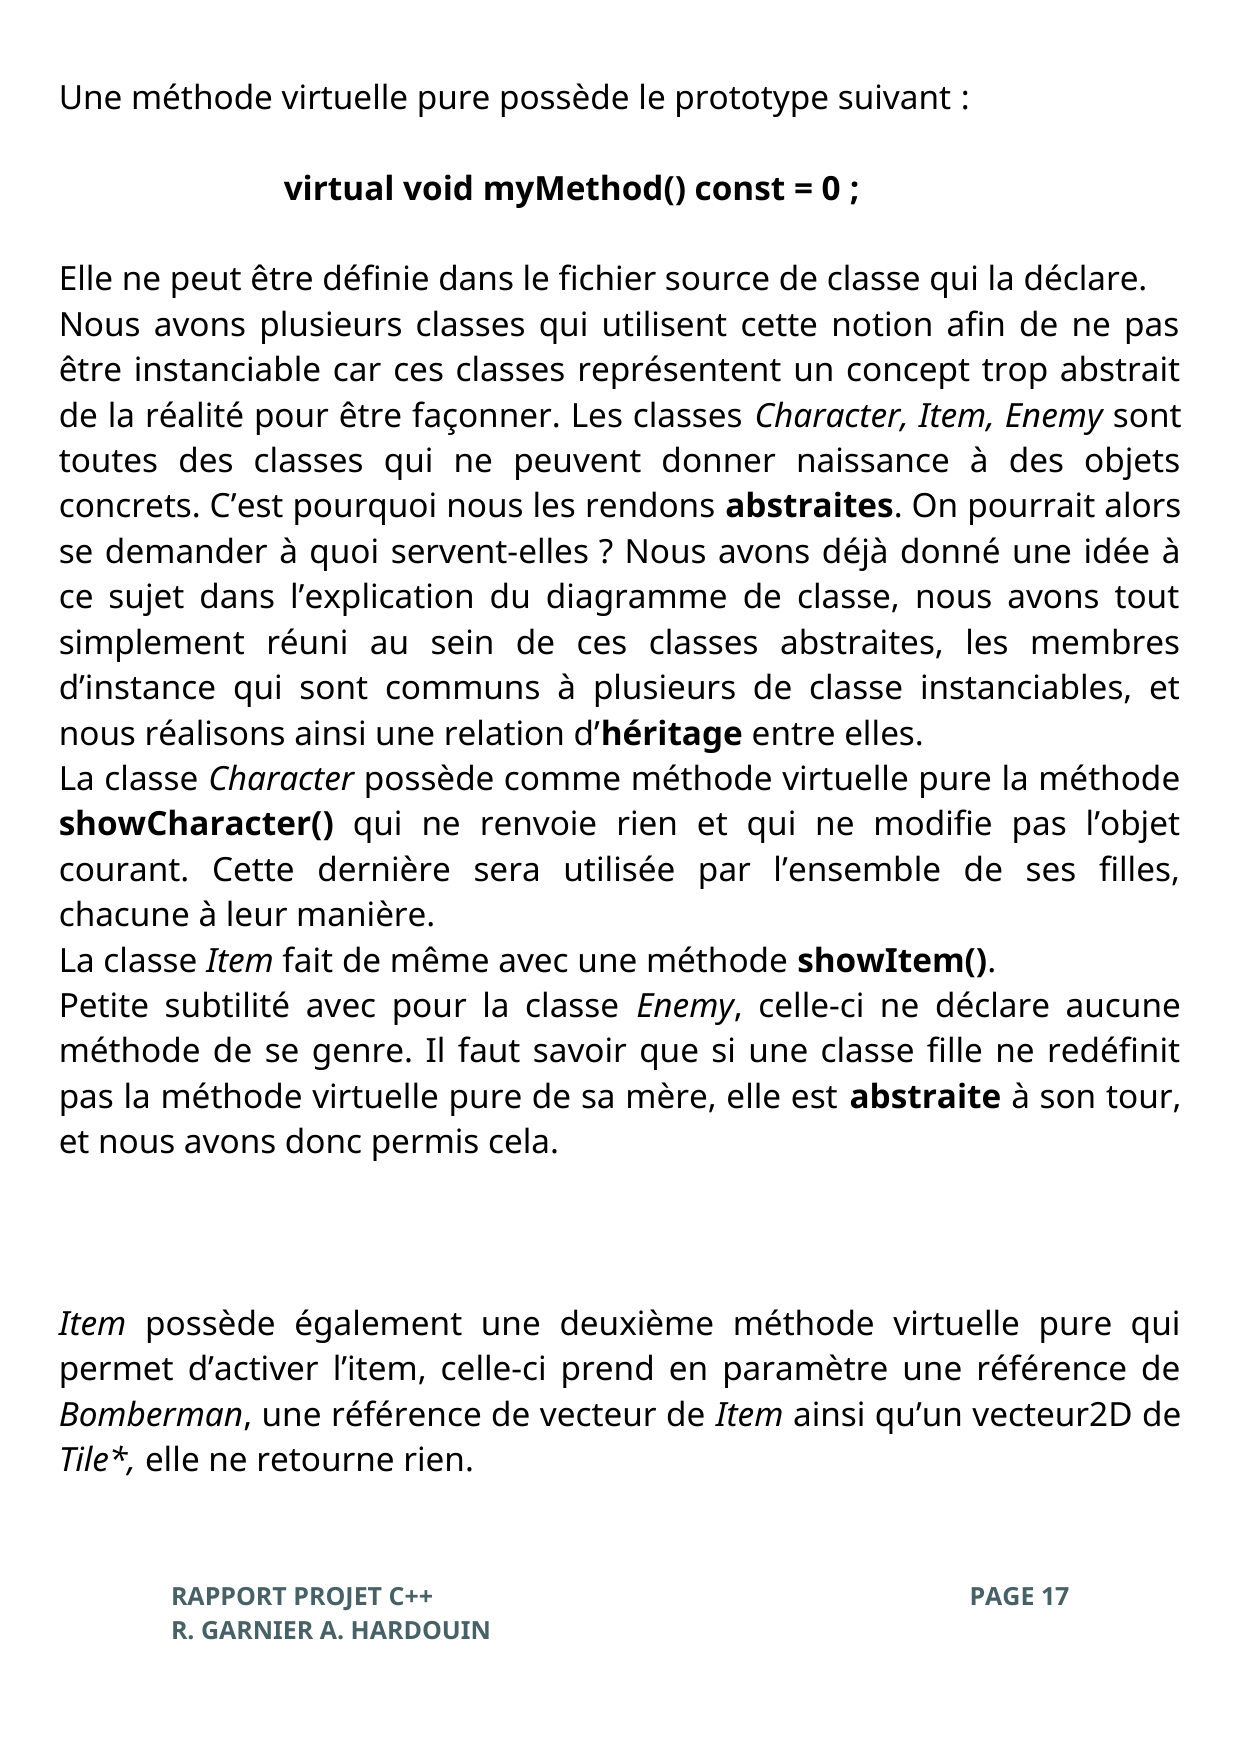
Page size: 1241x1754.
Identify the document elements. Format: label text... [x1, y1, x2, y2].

text La classe Item fait de même avec une méthode showItem(). [58, 936, 1182, 982]
text Nous avons plusieurs classes qui utilisent cette notion afin de ne pas être instanciable car ces classes représentent un concept trop abstrait de la réalité pour être façonner. Les classes Character, Item, Enemy sont toutes des classes qui ne peuvent donner naissance à des objets concrets. C’est pourquoi nous les rendons abstraites. On pourrait alors se demander à quoi servent-elles ? Nous avons déjà donné une idée à ce sujet dans l’explication du diagramme de classe, nous avons tout simplement réuni au sein de ces classes abstraites, les membres d’instance qui sont communs à plusieurs de classe instanciables, et nous réalisons ainsi une relation d’héritage entre elles. [58, 301, 1182, 755]
text virtual void myMethod() const = 0 ; [58, 164, 1182, 210]
text Petite subtilité avec pour la classe Enemy, celle-ci ne déclare aucune méthode de se genre. Il faut savoir que si une classe fille ne redéfinit pas la méthode virtuelle pure de sa mère, elle est abstraite à son tour, et nous avons donc permis cela. [58, 982, 1182, 1163]
text Item possède également une deuxième méthode virtuelle pure qui permet d’activer l’item, celle-ci prend en paramètre une référence de Bomberman, une référence de vecteur de Item ainsi qu’un vecteur2D de Tile*, elle ne retourne rien. [58, 1300, 1182, 1481]
text Une méthode virtuelle pure possède le prototype suivant : [58, 73, 1182, 119]
text Elle ne peut être définie dans le fichier source de classe qui la déclare. [58, 255, 1182, 301]
text La classe Character possède comme méthode virtuelle pure la méthode showCharacter() qui ne renvoie rien et qui ne modifie pas l’objet courant. Cette dernière sera utilisée par l’ensemble de ses filles, chacune à leur manière. [58, 755, 1182, 936]
